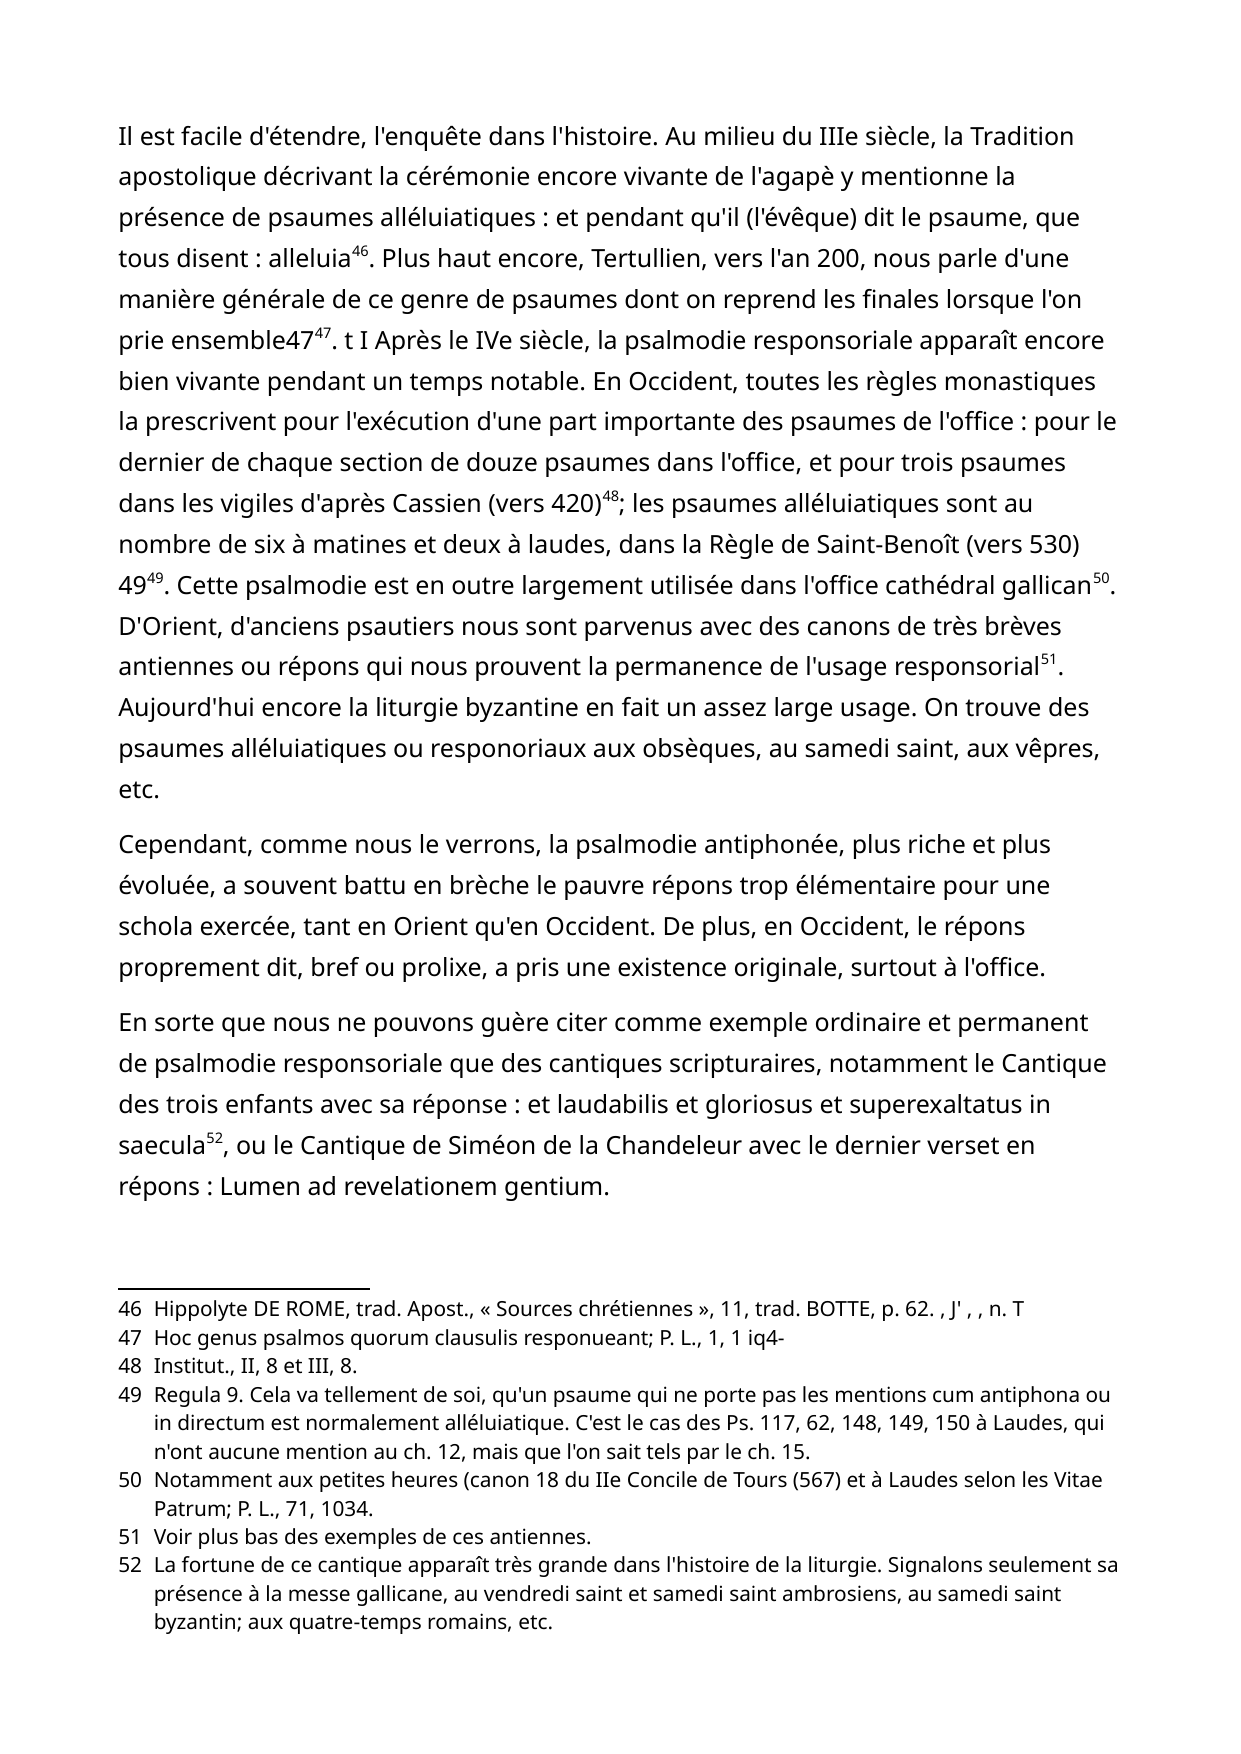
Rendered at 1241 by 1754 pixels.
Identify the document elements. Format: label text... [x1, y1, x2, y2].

text Institut., II, 8 et III, 8. [118, 1351, 1122, 1380]
text Voir plus bas des exemples de ces antiennes. [118, 1522, 1122, 1551]
text Hippolyte DE ROME, trad. Apost., « Sources chrétiennes », 11, trad. BOTTE, p. 62. , J' , , n. T [118, 1294, 1122, 1323]
text Hoc genus psalmos quorum clausulis responueant; P. L., 1, 1 iq4- [118, 1323, 1122, 1351]
text Regula 9. Cela va tellement de soi, qu'un psaume qui ne porte pas les mentions cum antiphona ou in directum est normalement alléluiatique. C'est le cas des Ps. 117, 62, 148, 149, 150 à Laudes, qui n'ont aucune mention au ch. 12, mais que l'on sait tels par le ch. 15. [118, 1380, 1122, 1465]
text La fortune de ce cantique apparaît très grande dans l'histoire de la liturgie. Signalons seulement sa présence à la messe gallicane, au vendredi saint et samedi saint ambrosiens, au samedi saint byzantin; aux quatre-temps romains, etc. [118, 1551, 1122, 1636]
text Il est facile d'étendre, l'enquête dans l'histoire. Au milieu du IIIe siècle, la Tradition apostolique décrivant la cérémonie encore vivante de l'agapè y mentionne la présence de psaumes alléluiatiques : et pendant qu'il (l'évêque) dit le psaume, que tous disent : alleluia. Plus haut encore, Tertullien, vers l'an 200, nous parle d'une manière générale de ce genre de psaumes dont on reprend les finales lorsque l'on prie ensemble47. t I Après le IVe siècle, la psalmodie responsoriale apparaît encore bien vivante pendant un temps notable. En Occident, toutes les règles monastiques la prescrivent pour l'exécution d'une part importante des psaumes de l'office : pour le dernier de chaque section de douze psaumes dans l'office, et pour trois psaumes dans les vigiles d'après Cassien (vers 420); les psaumes alléluiatiques sont au nombre de six à matines et deux à laudes, dans la Règle de Saint-Benoît (vers 530) 49. Cette psalmodie est en outre largement utilisée dans l'office cathédral gallican. D'Orient, d'anciens psautiers nous sont parvenus avec des canons de très brèves antiennes ou répons qui nous prouvent la permanence de l'usage responsorial. Aujourd'hui encore la liturgie byzantine en fait un assez large usage. On trouve des psaumes alléluiatiques ou responoriaux aux obsèques, au samedi saint, aux vêpres, etc. [118, 118, 1122, 806]
text Notamment aux petites heures (canon 18 du IIe Concile de Tours (567) et à Laudes selon les Vitae Patrum; P. L., 71, 1034. [118, 1465, 1122, 1522]
text En sorte que nous ne pouvons guère citer comme exemple ordinaire et permanent de psalmodie responsoriale que des cantiques scripturaires, notamment le Cantique des trois enfants avec sa réponse : et laudabilis et gloriosus et superexaltatus in saecula, ou le Cantique de Siméon de la Chandeleur avec le dernier verset en répons : Lumen ad revelationem gentium. [118, 1005, 1122, 1202]
text Cependant, comme nous le verrons, la psalmodie antiphonée, plus riche et plus évoluée, a souvent battu en brèche le pauvre répons trop élémentaire pour une schola exercée, tant en Orient qu'en Occident. De plus, en Occident, le répons proprement dit, bref ou prolixe, a pris une existence originale, surtout à l'office. [118, 827, 1122, 983]
